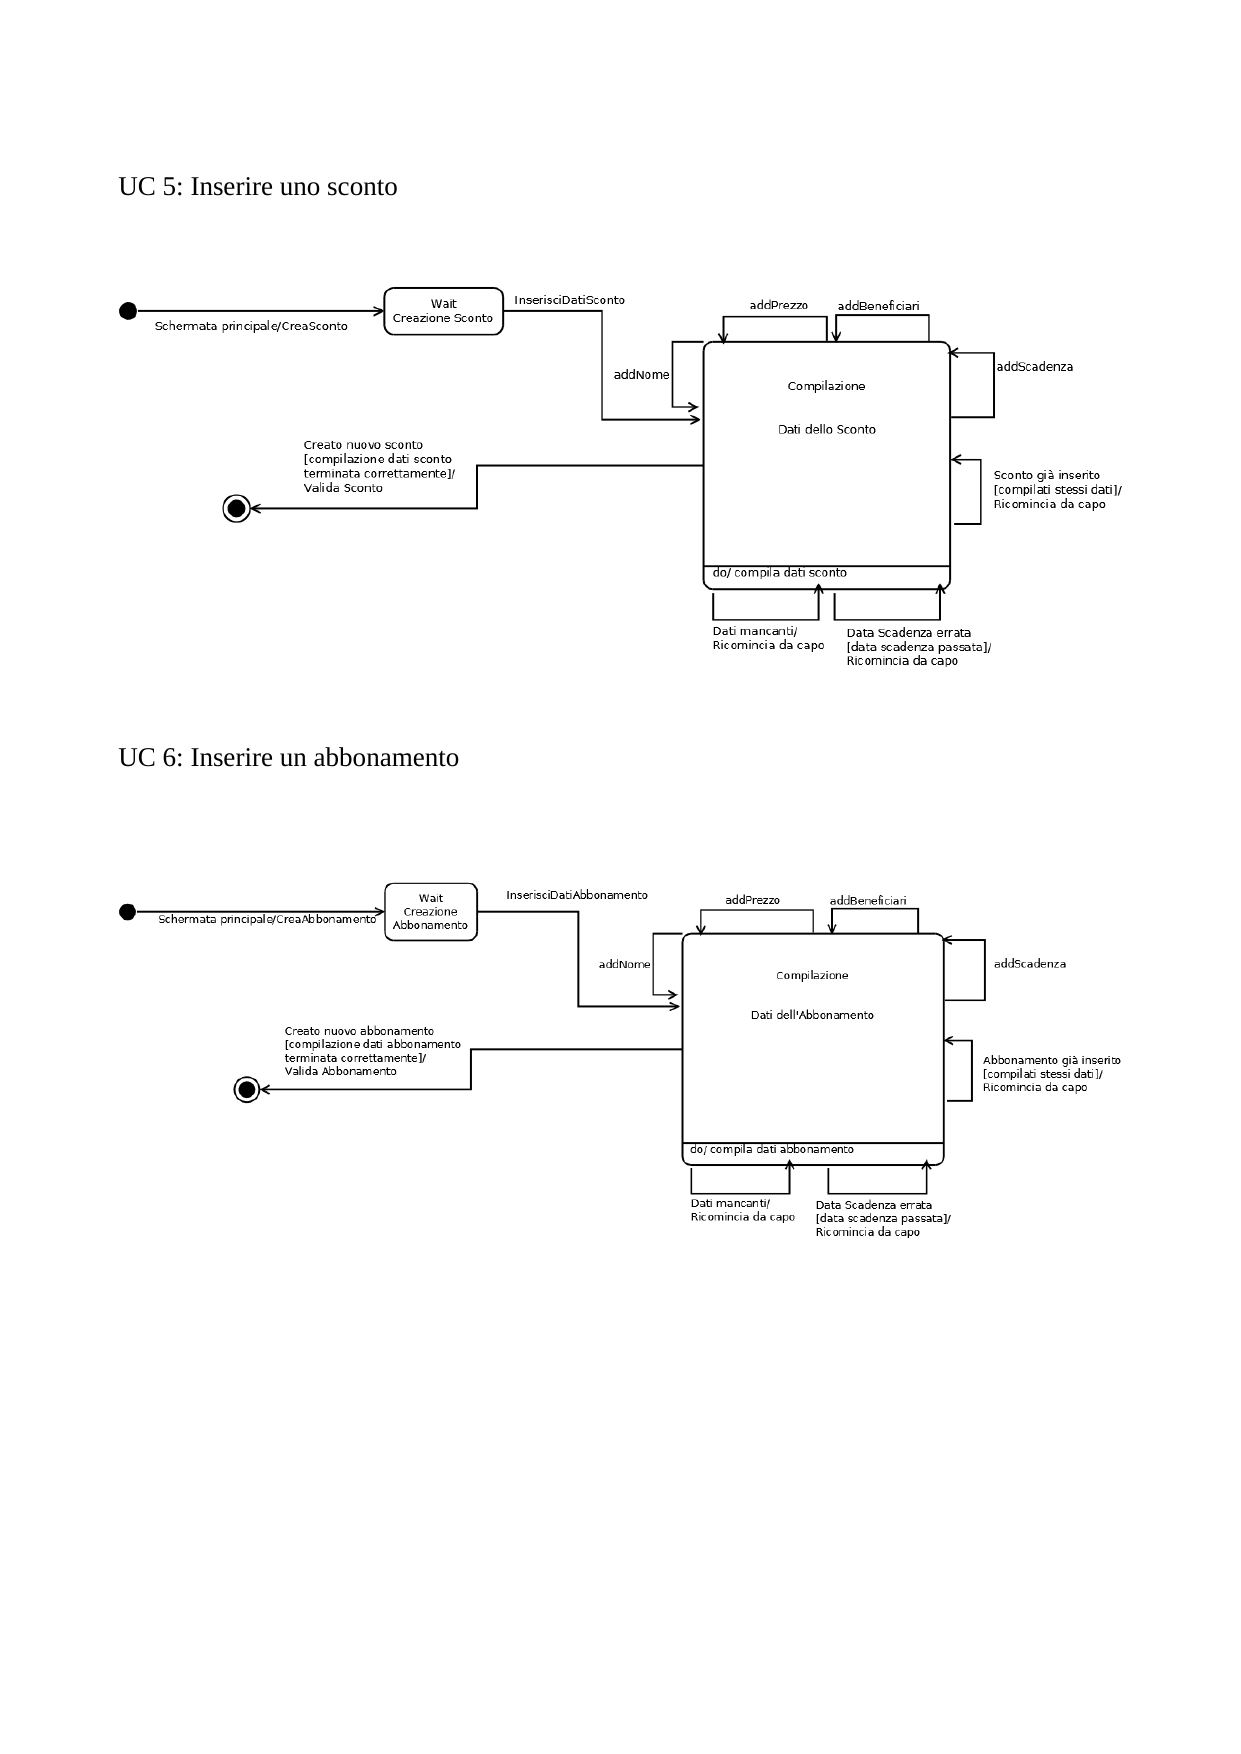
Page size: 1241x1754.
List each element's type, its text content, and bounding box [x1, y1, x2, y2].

text UC 5: Inserire uno sconto [118, 170, 1122, 201]
picture [118, 273, 1123, 683]
picture [118, 873, 1123, 1252]
text UC 6: Inserire un abbonamento [118, 741, 1122, 772]
